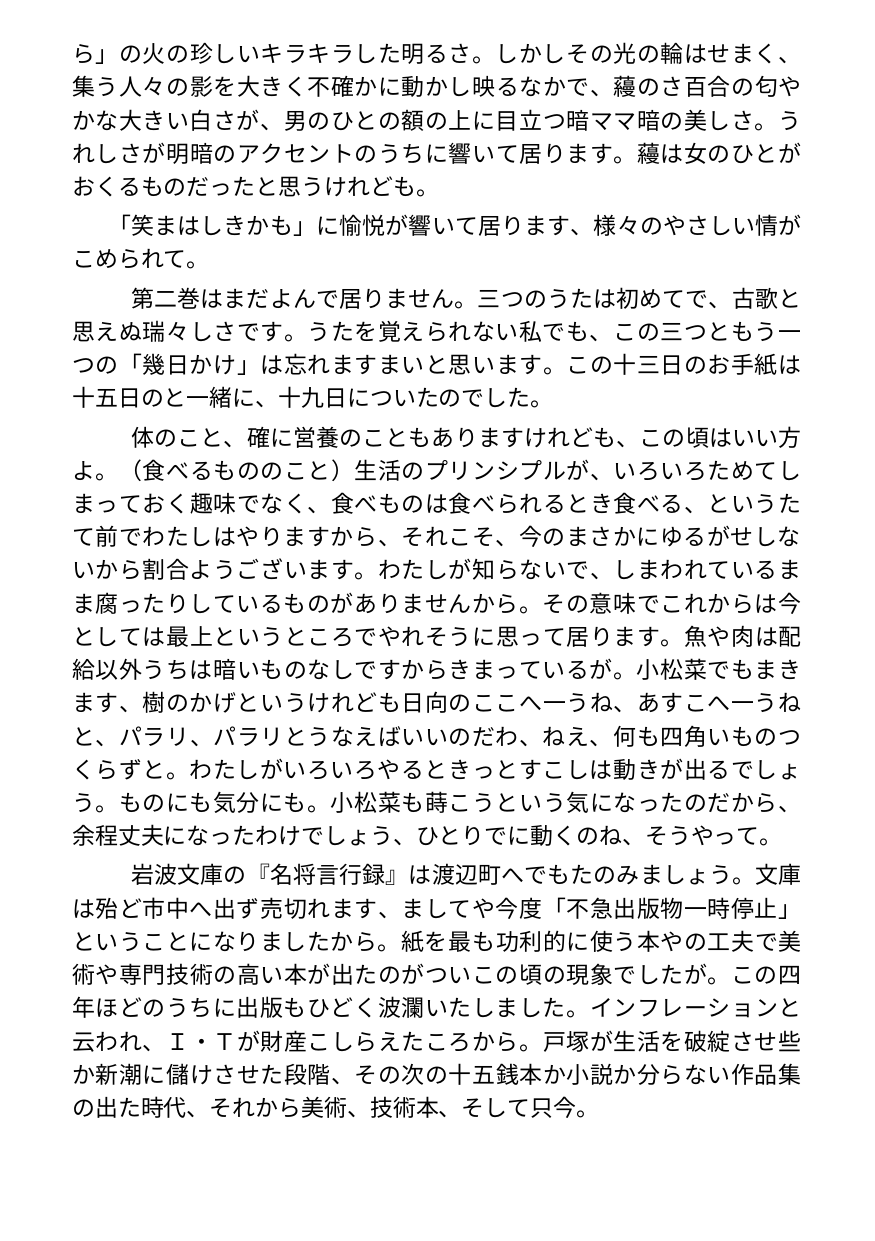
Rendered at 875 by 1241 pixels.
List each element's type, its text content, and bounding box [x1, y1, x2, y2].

text 第二巻はまだよんで居りません。三つのうたは初めてで、古歌と思えぬ瑞々しさです。うたを覚えられない私でも、この三つともう一つの「幾日かけ」は忘れますまいと思います。この十三日のお手紙は十五日のと一緒に、十九日についたのでした。 [72, 281, 802, 413]
text 体のこと、確に営養のこともありますけれども、この頃はいい方よ。（食べるもののこと）生活のプリンシプルが、いろいろためてしまっておく趣味でなく、食べものは食べられるとき食べる、というたて前でわたしはやりますから、それこそ、今のまさかにゆるがせしないから割合ようございます。わたしが知らないで、しまわれているまま腐ったりしているものがありませんから。その意味でこれからは今としては最上というところでやれそうに思って居ります。魚や肉は配給以外うちは暗いものなしですからきまっているが。小松菜でもまきます、樹のかげというけれども日向のここへ一うね、あすこへ一うねと、パラリ、パラリとうなえばいいのだわ、ねえ、何も四角いものつくらずと。わたしがいろいろやるときっとすこしは動きが出るでしょう。ものにも気分にも。小松菜も蒔こうという気になったのだから、余程丈夫になったわけでしょう、ひとりでに動くのね、そうやって。 [72, 419, 802, 851]
text ら」の火の珍しいキラキラした明るさ。しかしその光の輪はせまく、集う人々の影を大きく不確かに動かし映るなかで、蘰のさ百合の匂やかな大きい白さが、男のひとの額の上に目立つ暗ママ暗の美しさ。うれしさが明暗のアクセントのうちに響いて居ります。蘰は女のひとがおくるものだったと思うけれども。 [72, 36, 802, 202]
text 岩波文庫の『名将言行録』は渡辺町へでもたのみましょう。文庫は殆ど市中へ出ず売切れます、ましてや今度「不急出版物一時停止」ということになりましたから。紙を最も功利的に使う本やの工夫で美術や専門技術の高い本が出たのがついこの頃の現象でしたが。この四年ほどのうちに出版もひどく波瀾いたしました。インフレーションと云われ、Ｉ・Ｔが財産こしらえたころから。戸塚が生活を破綻させ些か新潮に儲けさせた段階、その次の十五銭本か小説か分らない作品集の出た時代、それから美術、技術本、そして只今。 [72, 857, 802, 1123]
text 「笑まはしきかも」に愉悦が響いて居ります、様々のやさしい情がこめられて。 [72, 208, 802, 274]
